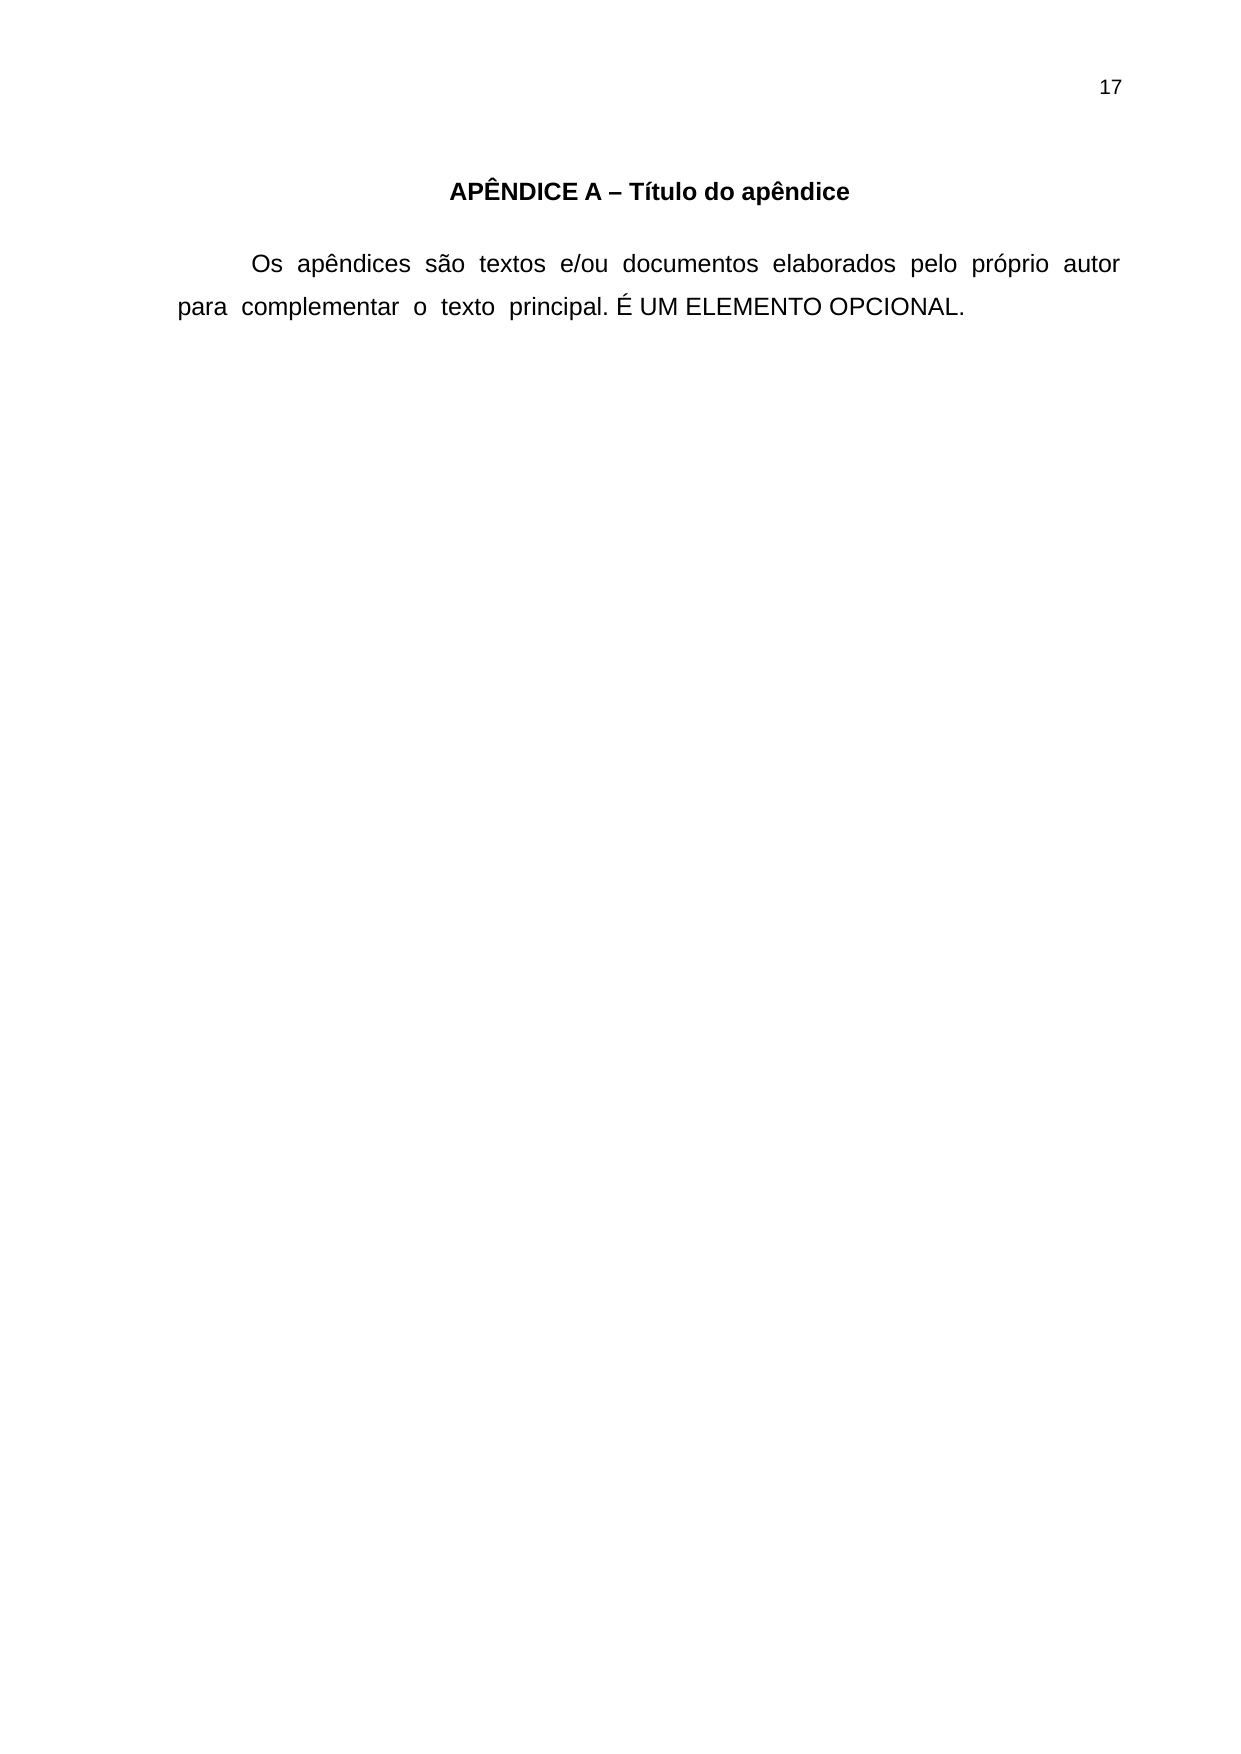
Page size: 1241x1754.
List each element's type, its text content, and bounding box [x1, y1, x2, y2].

text Os apêndices são textos e/ou documentos elaborados pelo próprio autor para complementar o texto principal. É UM ELEMENTO OPCIONAL. [177, 249, 1122, 321]
subtitle APÊNDICE A – Título do apêndice [177, 177, 1122, 206]
